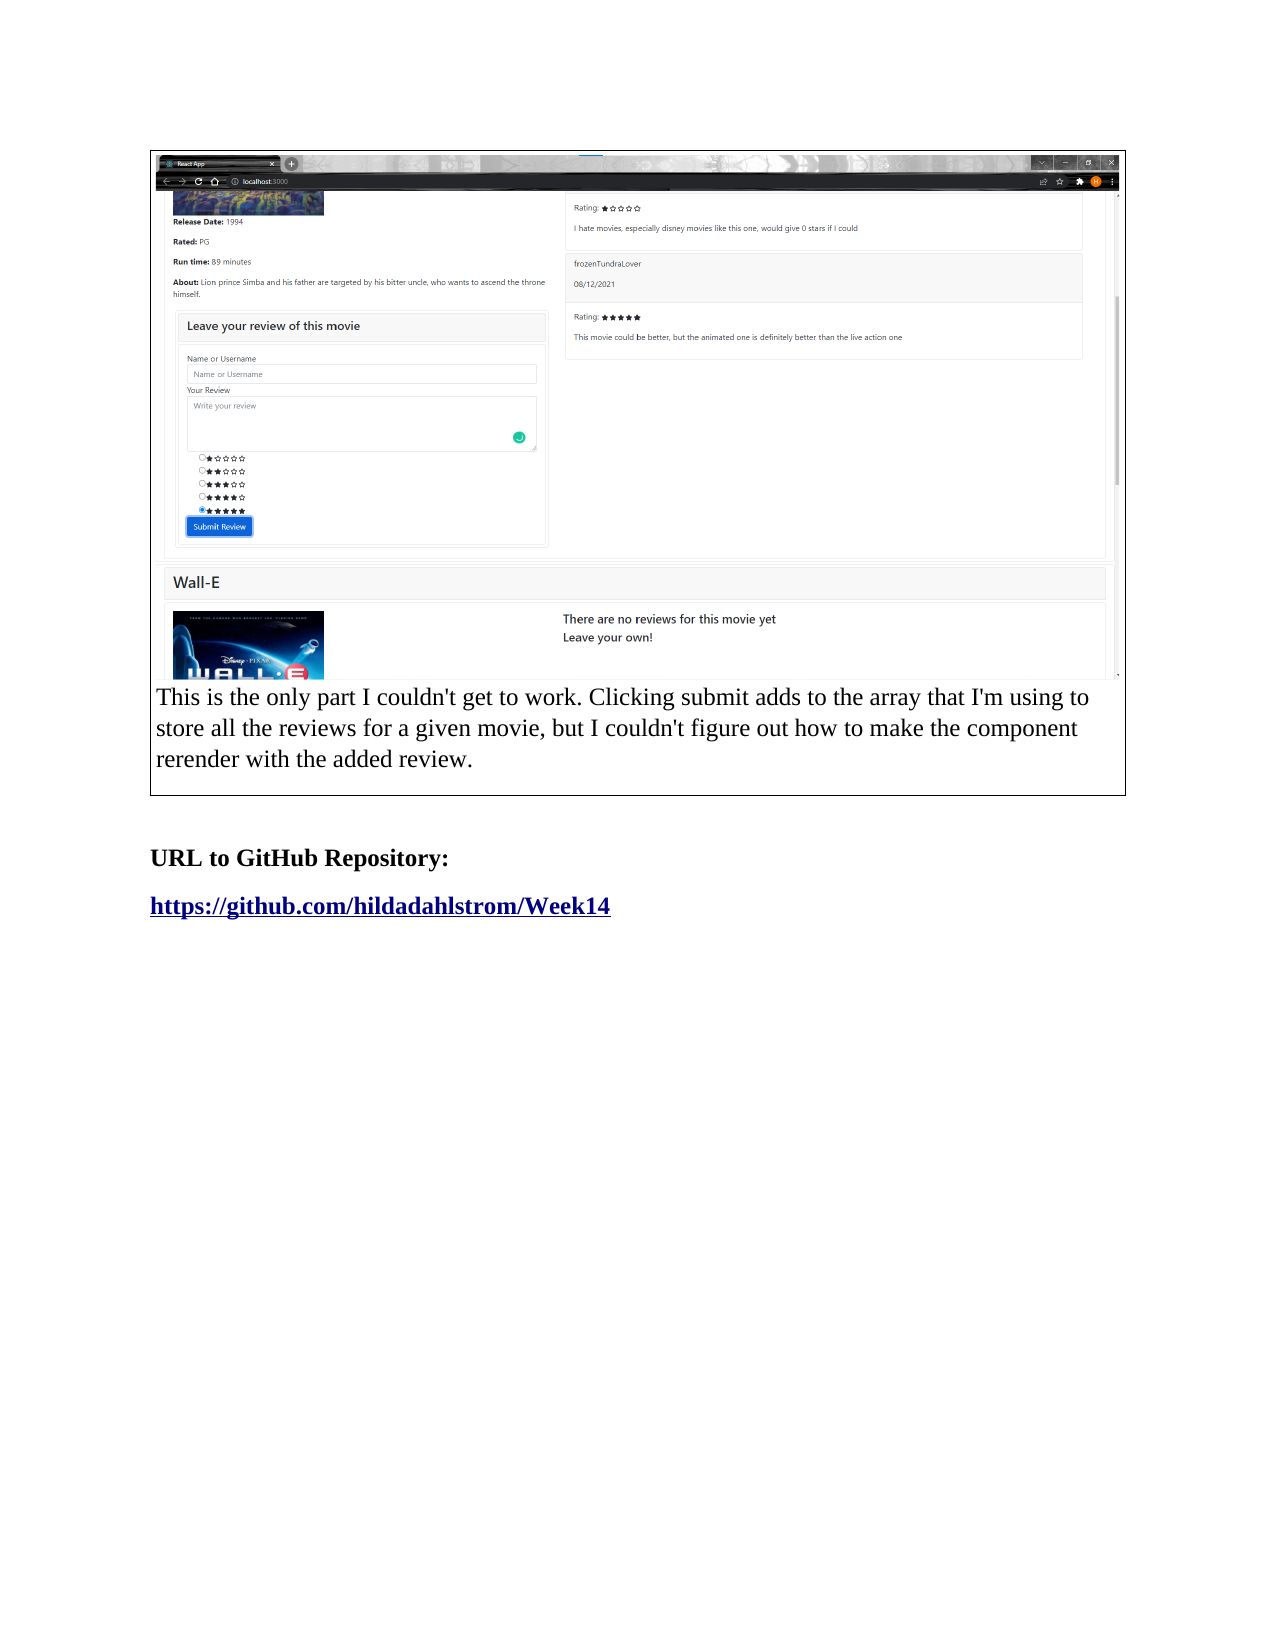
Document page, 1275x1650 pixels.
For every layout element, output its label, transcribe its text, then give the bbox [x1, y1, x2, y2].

text https://github.com/hildadahlstrom/Week14 [150, 891, 1125, 919]
table_cell This is the only part I couldn't get to work. Clicking submit adds to the array that I'm using to store all the reviews for a given movie, but I couldn't figure out how to make the component rerender with the added review. [151, 151, 1125, 795]
picture [155, 155, 1120, 680]
text URL to GitHub Repository: [150, 843, 1125, 872]
